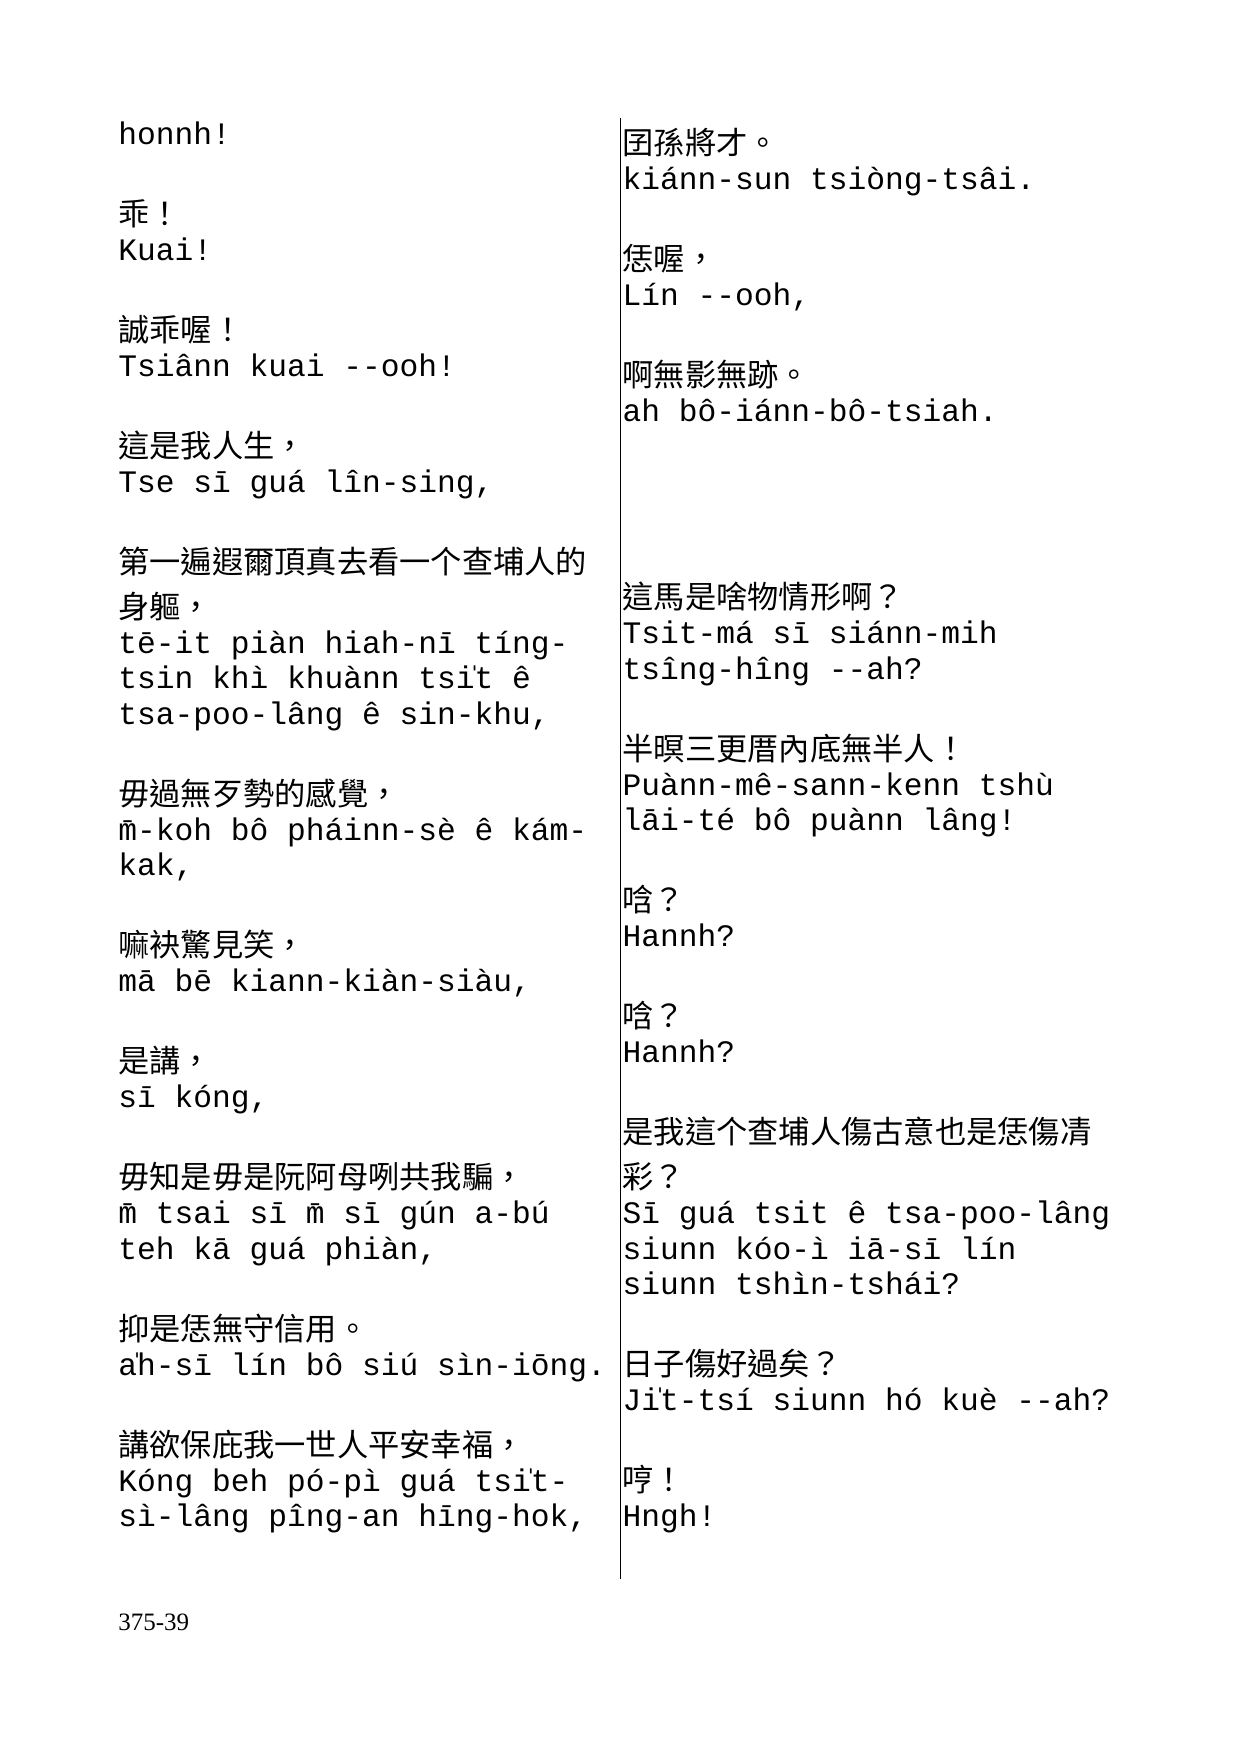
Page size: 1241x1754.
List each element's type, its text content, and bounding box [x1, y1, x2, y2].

text 這馬是啥物情形啊？ [622, 572, 1122, 618]
text 是講， [118, 1037, 618, 1082]
text Puànn-mê-sann-kenn tshù lāi-té bô puànn lâng! [622, 769, 1122, 840]
text Ji̍t-tsí siunn hó kuè --ah? [622, 1385, 1122, 1420]
text mā bē kiann-kiàn-siàu, [118, 966, 618, 1001]
text m̄ tsai sī m̄ sī gún a-bú teh kā guá phiàn, [118, 1198, 618, 1269]
text Kuai! [118, 234, 618, 269]
text 啊無影無跡。 [622, 350, 1122, 395]
text 是我這个查埔人傷古意也是恁傷凊彩？ [622, 1107, 1122, 1198]
text 乖！ [118, 189, 618, 234]
text Tsit-má sī siánn-mih tsîng-hîng --ah? [622, 618, 1122, 688]
text Lín --ooh, [622, 279, 1122, 315]
text kiánn-sun tsiòng-tsâi. [622, 163, 1122, 199]
text sī kóng, [118, 1082, 618, 1117]
text m̄-koh bô pháinn-sè ê kám-kak, [118, 814, 618, 885]
text 囝孫將才。 [622, 118, 1122, 163]
text 哼！ [622, 1456, 1122, 1501]
text 嘛袂驚見笑， [118, 921, 618, 966]
text Kóng beh pó-pì guá tsi̍t-sì-lâng pîng-an hīng-hok, [118, 1465, 618, 1536]
text --honnh! [118, 118, 618, 153]
text Hngh! [622, 1501, 1122, 1536]
text 講欲保庇我一世人平安幸福， [118, 1420, 618, 1465]
text 唅？ [622, 875, 1122, 921]
text Tsiânn kuai --ooh! [118, 350, 618, 386]
text 誠乖喔！ [118, 305, 618, 350]
text 唅？ [622, 991, 1122, 1037]
text Hannh? [622, 1037, 1122, 1072]
text 毋知是毋是阮阿母咧共我騙， [118, 1153, 618, 1198]
text tē-it piàn hiah-nī tíng-tsin khì khuànn tsi̍t ê tsa-poo-lâng ê sin-khu, [118, 627, 618, 734]
text 日子傷好過矣？ [622, 1339, 1122, 1385]
text ah bô-iánn-bô-tsiah. [622, 395, 1122, 431]
text Tse sī guá lîn-sing, [118, 466, 618, 502]
text 恁喔， [622, 234, 1122, 279]
text 這是我人生， [118, 421, 618, 466]
text Hannh? [622, 921, 1122, 956]
text 半暝三更厝內底無半人！ [622, 724, 1122, 769]
text 抑是恁無守信用。 [118, 1304, 618, 1349]
text 第一遍遐爾頂真去看一个查埔人的身軀， [118, 537, 618, 627]
text a̍h-sī lín bô siú sìn-iōng. [118, 1349, 618, 1385]
text Sī guá tsit ê tsa-poo-lâng siunn kóo-ì iā-sī lín siunn tshìn-tshái? [622, 1198, 1122, 1304]
text 毋過無歹勢的感覺， [118, 769, 618, 814]
